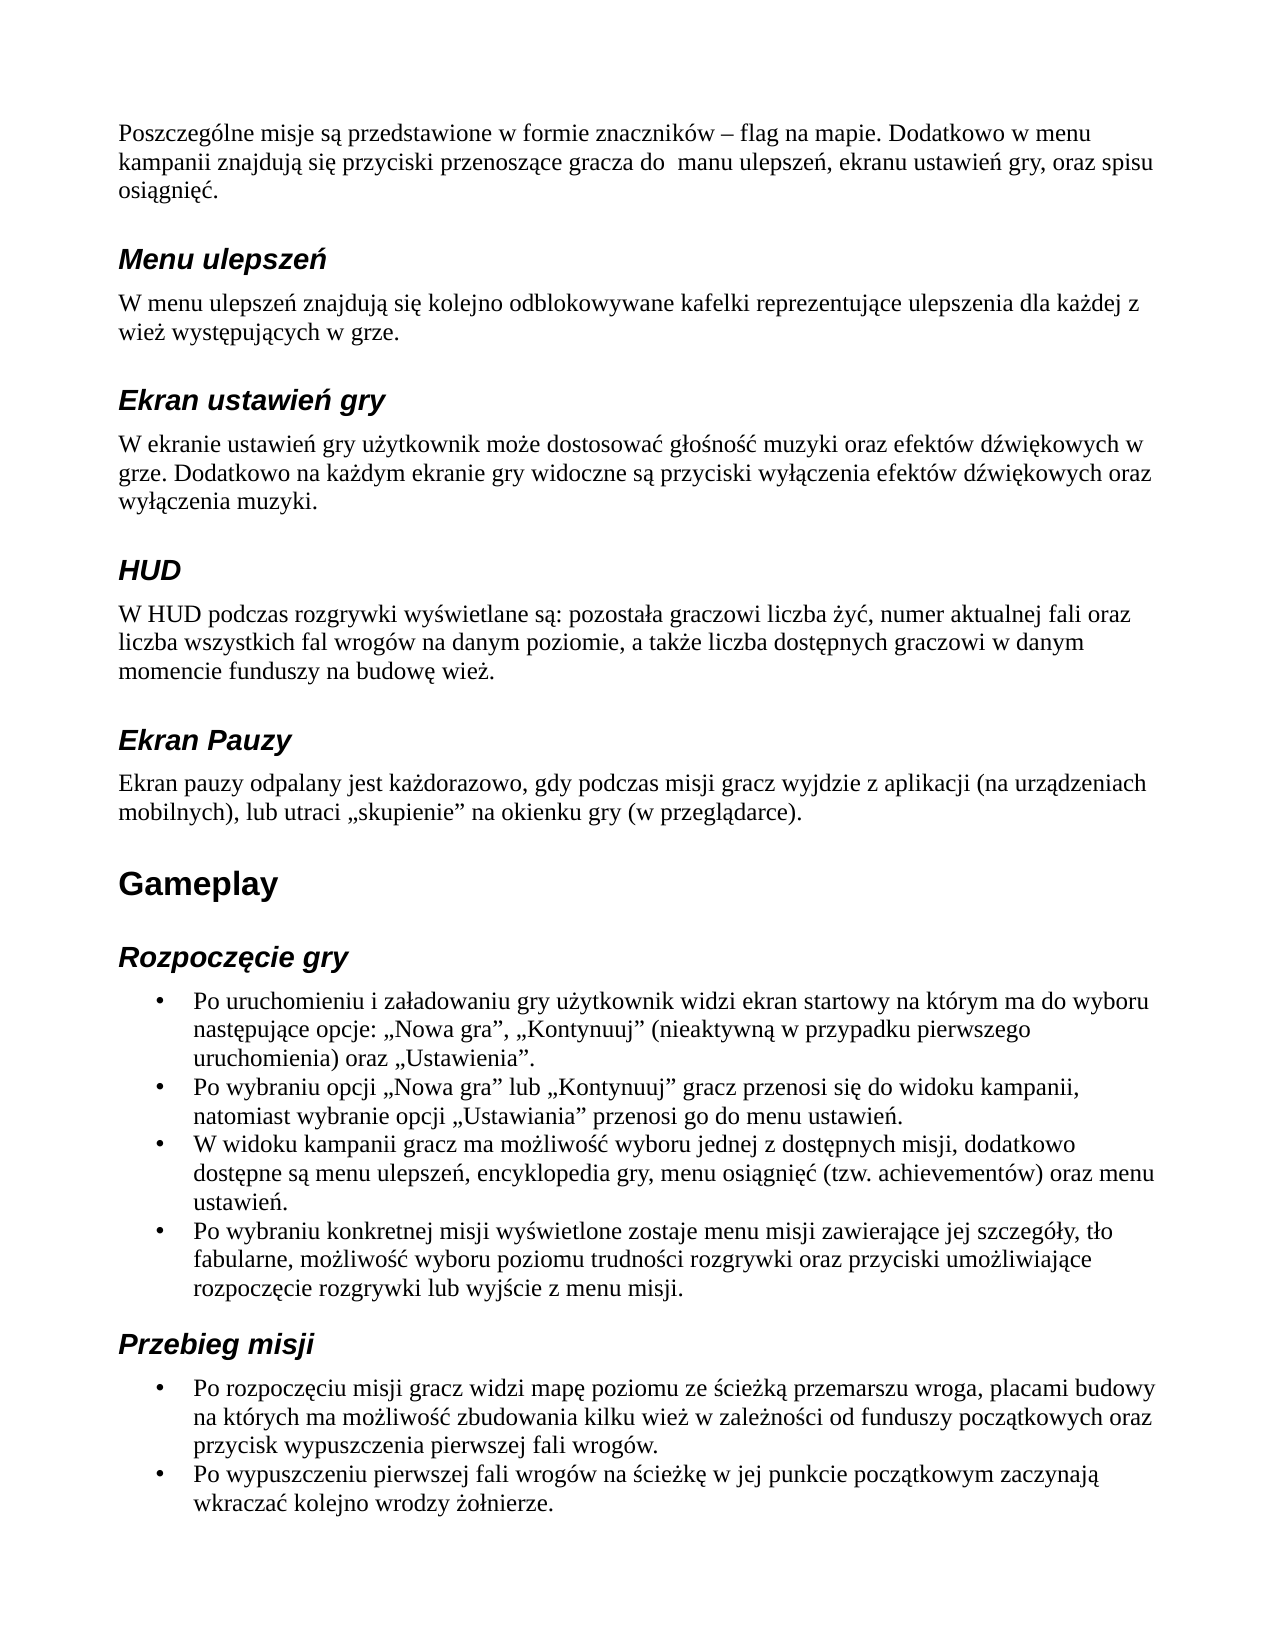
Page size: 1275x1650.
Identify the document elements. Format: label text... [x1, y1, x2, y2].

subtitle HUD [118, 553, 1157, 586]
list Po uruchomieniu i załadowaniu gry użytkownik widzi ekran startowy na którym ma do wyboru następujące opcje: „Nowa gra”, „Kontynuuj” (nieaktywną w przypadku pierwszego uruchomienia) oraz „Ustawienia”. [156, 986, 1157, 1072]
list W widoku kampanii gracz ma możliwość wyboru jednej z dostępnych misji, dodatkowo dostępne są menu ulepszeń, encyklopedia gry, menu osiągnięć (tzw. achievementów) oraz menu ustawień. [156, 1129, 1157, 1216]
list Po wypuszczeniu pierwszej fali wrogów na ścieżkę w jej punkcie początkowym zaczynają wkraczać kolejno wrodzy żołnierze. [156, 1459, 1157, 1517]
subtitle Przebieg misji [118, 1327, 1157, 1361]
subtitle Ekran ustawień gry [118, 383, 1157, 416]
subtitle Gameplay [118, 863, 1157, 902]
text W menu ulepszeń znajdują się kolejno odblokowywane kafelki reprezentujące ulepszenia dla każdej z wież występujących w grze. [118, 288, 1157, 345]
subtitle Ekran Pauzy [118, 722, 1157, 756]
text Poszczególne misje są przedstawione w formie znaczników – flag na mapie. Dodatkowo w menu kampanii znajdują się przyciski przenoszące gracza do manu ulepszeń, ekranu ustawień gry, oraz spisu osiągnięć. [118, 118, 1157, 204]
text W HUD podczas rozgrywki wyświetlane są: pozostała graczowi liczba żyć, numer aktualnej fali oraz liczba wszystkich fal wrogów na danym poziomie, a także liczba dostępnych graczowi w danym momencie funduszy na budowę wież. [118, 599, 1157, 685]
list Po rozpoczęciu misji gracz widzi mapę poziomu ze ścieżką przemarszu wroga, placami budowy na których ma możliwość zbudowania kilku wież w zależności od funduszy początkowych oraz przycisk wypuszczenia pierwszej fali wrogów. [156, 1373, 1157, 1459]
list Po wybraniu konkretnej misji wyświetlone zostaje menu misji zawierające jej szczegóły, tło fabularne, możliwość wyboru poziomu trudności rozgrywki oraz przyciski umożliwiające rozpoczęcie rozgrywki lub wyjście z menu misji. [156, 1216, 1157, 1302]
subtitle Rozpoczęcie gry [118, 940, 1157, 973]
subtitle Menu ulepszeń [118, 242, 1157, 275]
list Po wybraniu opcji „Nowa gra” lub „Kontynuuj” gracz przenosi się do widoku kampanii, natomiast wybranie opcji „Ustawiania” przenosi go do menu ustawień. [156, 1072, 1157, 1129]
text W ekranie ustawień gry użytkownik może dostosować głośność muzyki oraz efektów dźwiękowych w grze. Dodatkowo na każdym ekranie gry widoczne są przyciski wyłączenia efektów dźwiękowych oraz wyłączenia muzyki. [118, 429, 1157, 515]
text Ekran pauzy odpalany jest każdorazowo, gdy podczas misji gracz wyjdzie z aplikacji (na urządzeniach mobilnych), lub utraci „skupienie” na okienku gry (w przeglądarce). [118, 768, 1157, 826]
